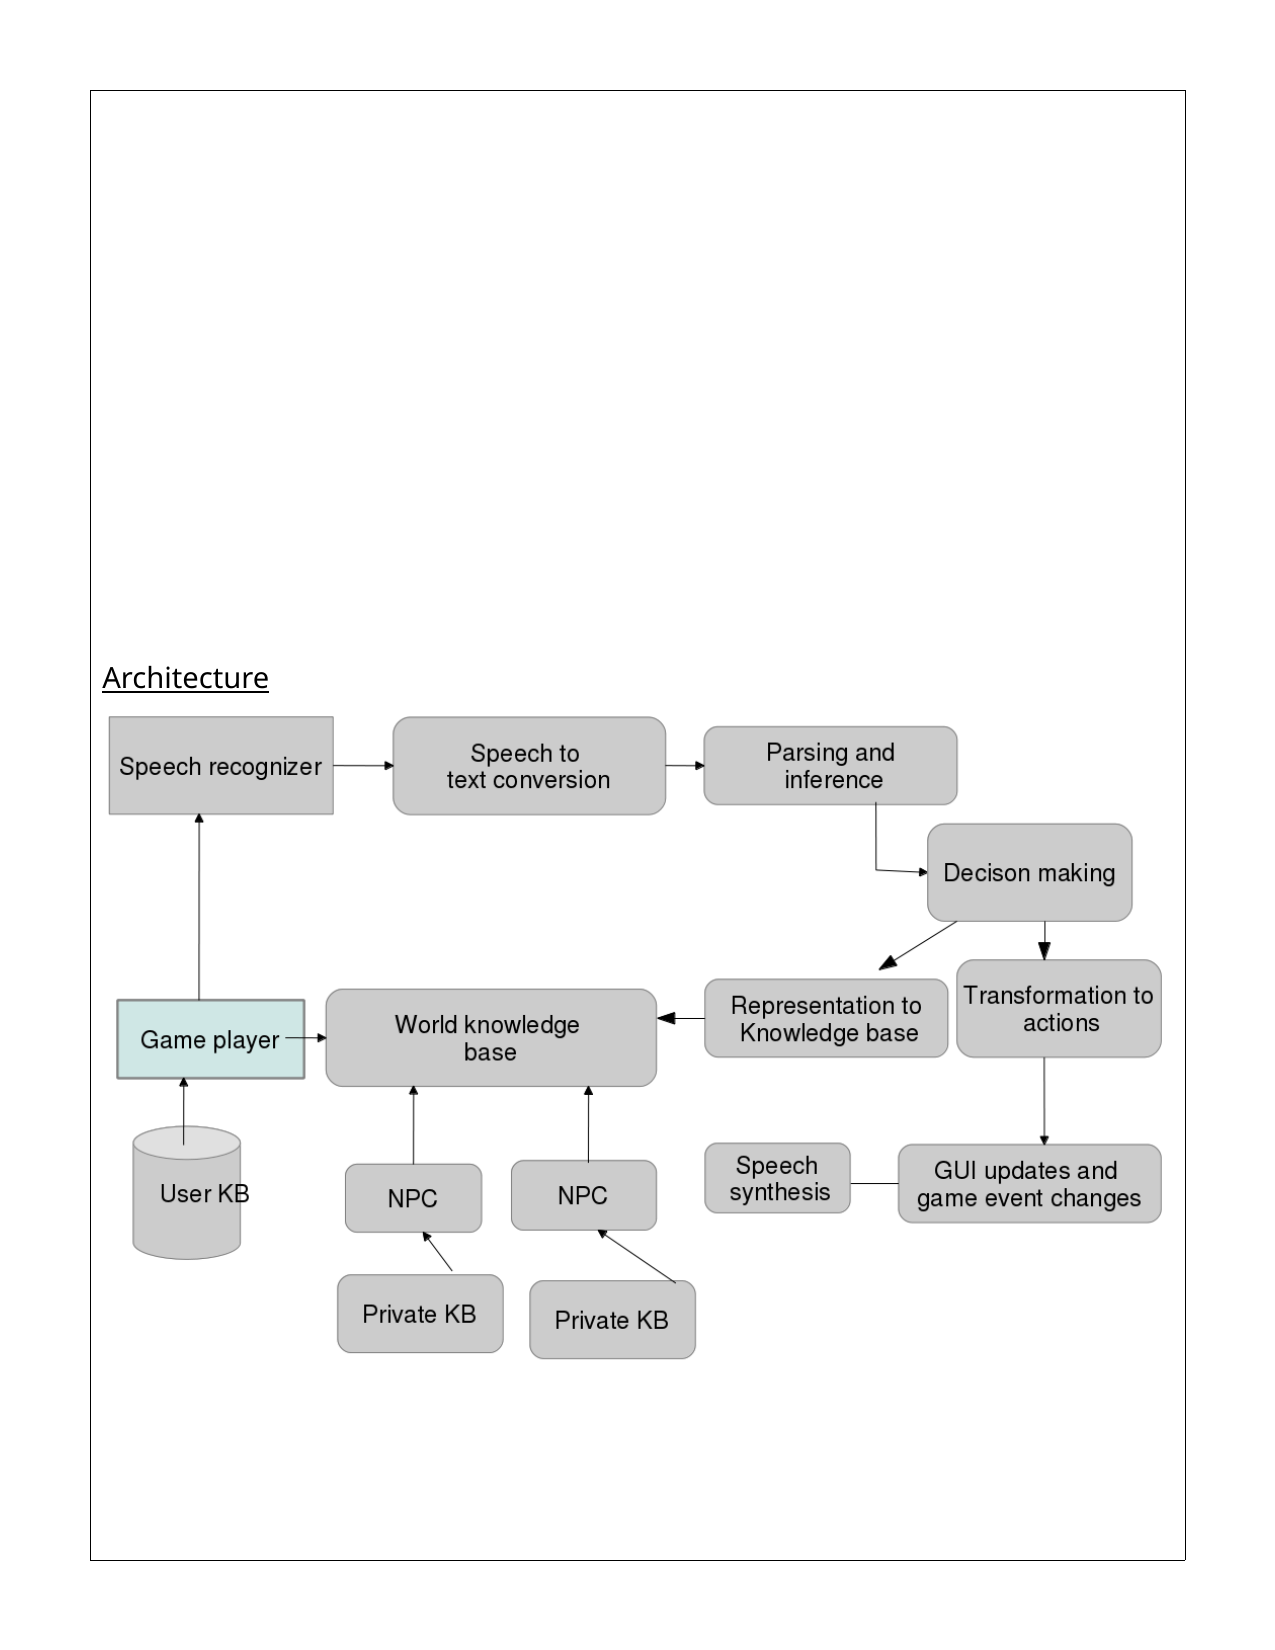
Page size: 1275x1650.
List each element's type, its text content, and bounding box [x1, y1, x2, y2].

picture [102, 697, 1173, 1501]
text Architecture [102, 658, 1173, 697]
